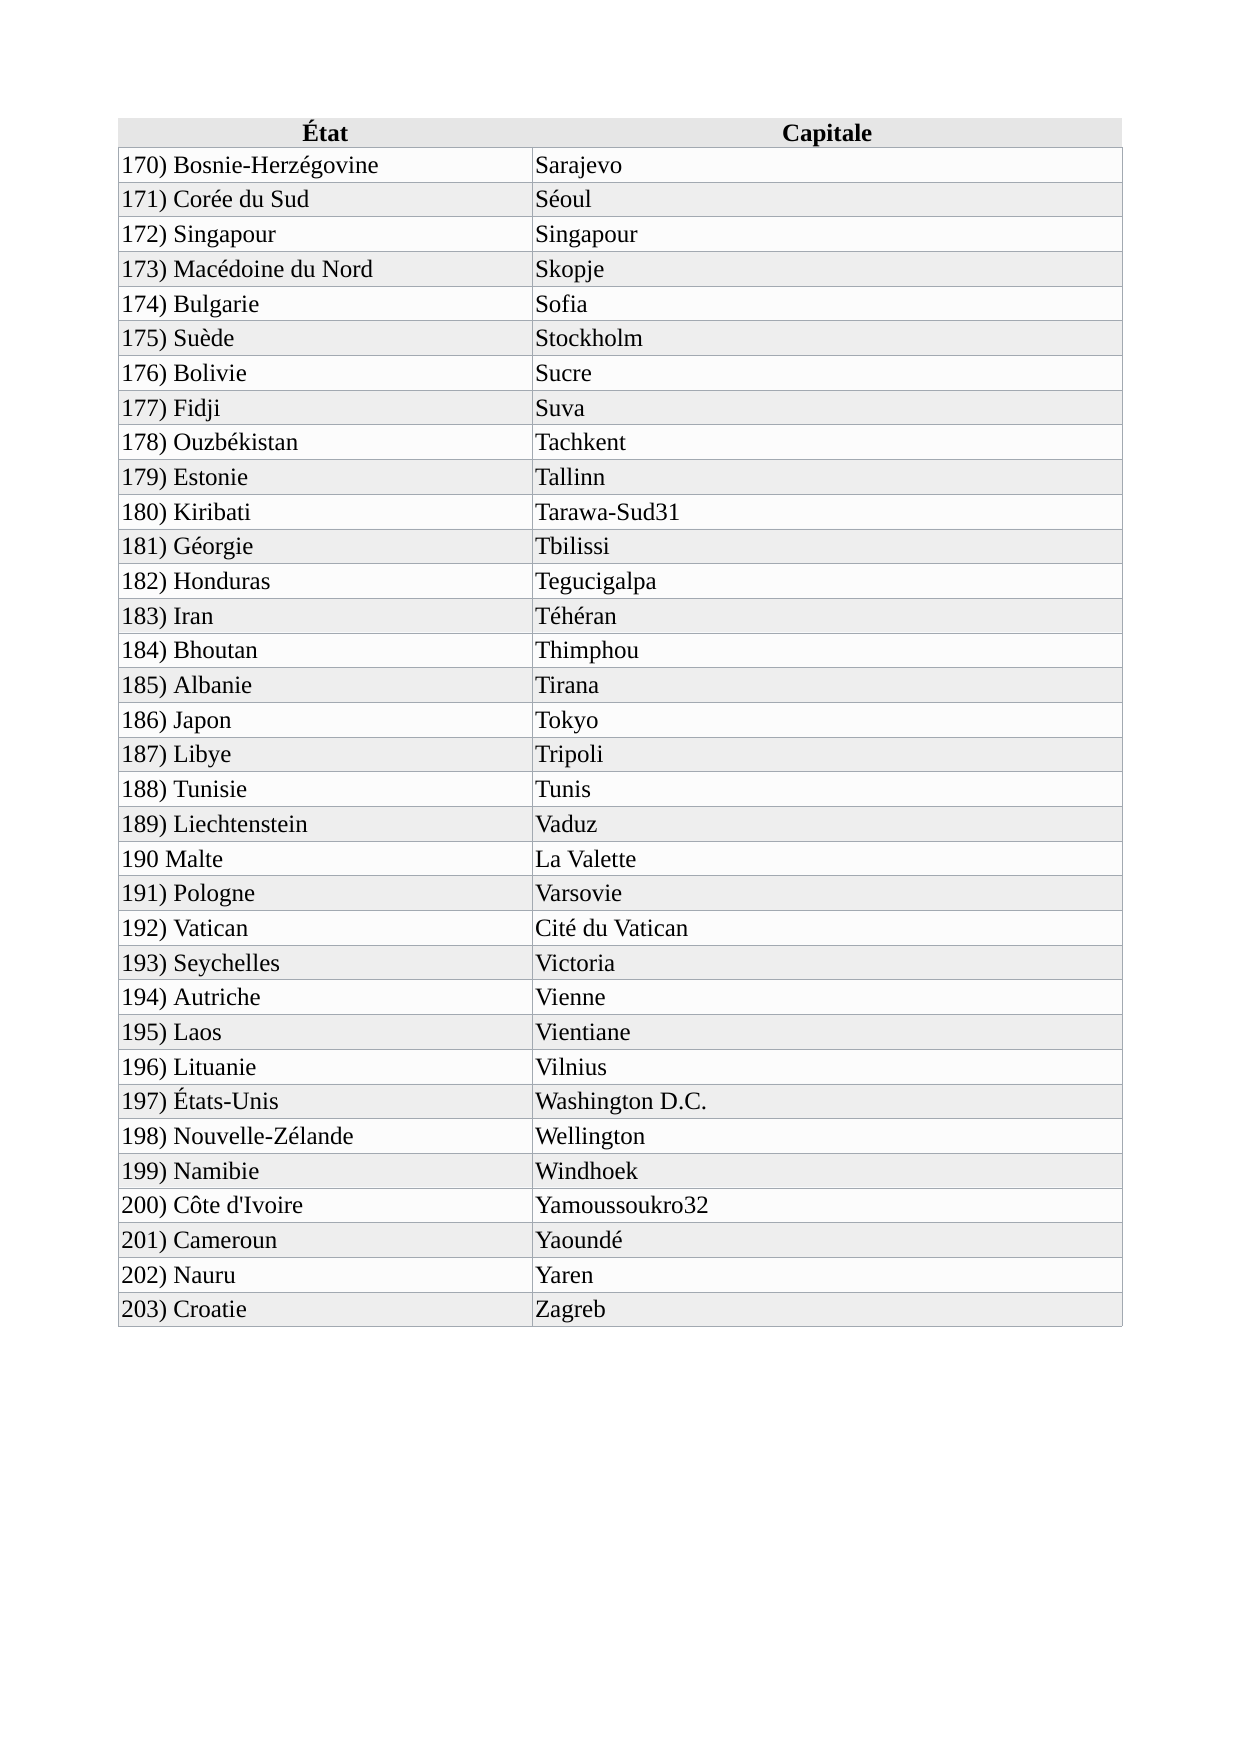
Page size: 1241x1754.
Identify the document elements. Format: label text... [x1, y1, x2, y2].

table_cell Stockholm [533, 321, 1122, 355]
table_cell Séoul [533, 183, 1122, 216]
table_cell 189) Liechtenstein [119, 807, 532, 841]
table_cell 175) Suède [119, 321, 532, 355]
table_cell Washington D.C. [533, 1085, 1122, 1118]
table_cell 200) Côte d'Ivoire [119, 1189, 532, 1222]
table_cell Tachkent [533, 425, 1122, 459]
table_cell Wellington [533, 1119, 1122, 1153]
table_cell 194) Autriche [119, 980, 532, 1014]
table_cell Tegucigalpa [533, 564, 1122, 598]
table_cell 173) Macédoine du Nord [119, 252, 532, 286]
table_cell Vientiane [533, 1015, 1122, 1049]
table_cell Skopje [533, 252, 1122, 286]
table_cell La Valette [533, 842, 1122, 875]
table_cell Singapour [533, 217, 1122, 251]
table_cell 193) Seychelles [119, 946, 532, 979]
table_cell 174) Bulgarie [119, 287, 532, 320]
table_cell 203) Croatie [119, 1293, 532, 1326]
table_cell Zagreb [533, 1293, 1122, 1326]
table_cell 188) Tunisie [119, 772, 532, 806]
table_cell 180) Kiribati [119, 495, 532, 528]
table_cell 192) Vatican [119, 911, 532, 945]
table_cell Vienne [533, 980, 1122, 1014]
table_cell Victoria [533, 946, 1122, 979]
table_cell Téhéran [533, 599, 1122, 632]
table_cell 182) Honduras [119, 564, 532, 598]
table_cell 178) Ouzbékistan [119, 425, 532, 459]
table_cell Yamoussoukro32 [533, 1189, 1122, 1222]
table_cell Windhoek [533, 1154, 1122, 1187]
table_cell Suva [533, 391, 1122, 424]
table_cell 185) Albanie [119, 668, 532, 702]
table_cell 191) Pologne [119, 876, 532, 910]
table_cell 170) Bosnie-Herzégovine [119, 148, 532, 182]
table_cell Yaren [533, 1258, 1122, 1292]
table_cell Vilnius [533, 1050, 1122, 1083]
table_header Capitale [532, 118, 1122, 147]
table_cell 198) Nouvelle-Zélande [119, 1119, 532, 1153]
table_cell 201) Cameroun [119, 1223, 532, 1257]
table_cell 202) Nauru [119, 1258, 532, 1292]
table_cell Cité du Vatican [533, 911, 1122, 945]
table_cell 195) Laos [119, 1015, 532, 1049]
table_cell Tirana [533, 668, 1122, 702]
table_cell Tripoli [533, 738, 1122, 771]
table_cell 176) Bolivie [119, 356, 532, 390]
table_cell Sofia [533, 287, 1122, 320]
table_cell 184) Bhoutan [119, 634, 532, 667]
table_cell Tallinn [533, 460, 1122, 494]
table_cell Tarawa-Sud31 [533, 495, 1122, 528]
table_cell 179) Estonie [119, 460, 532, 494]
table_cell Sarajevo [533, 148, 1122, 182]
table_cell 190 Malte [119, 842, 532, 875]
table_header État [118, 118, 532, 147]
table_cell Tbilissi [533, 530, 1122, 563]
table_cell 196) Lituanie [119, 1050, 532, 1083]
table_cell 187) Libye [119, 738, 532, 771]
table_cell 199) Namibie [119, 1154, 532, 1187]
table_cell 181) Géorgie [119, 530, 532, 563]
table_cell 183) Iran [119, 599, 532, 632]
table_cell Varsovie [533, 876, 1122, 910]
table_cell Yaoundé [533, 1223, 1122, 1257]
table_cell Tunis [533, 772, 1122, 806]
table_cell Thimphou [533, 634, 1122, 667]
table_cell 172) Singapour [119, 217, 532, 251]
table_cell Tokyo [533, 703, 1122, 737]
table_cell Vaduz [533, 807, 1122, 841]
table_cell 171) Corée du Sud [119, 183, 532, 216]
table_cell 197) États-Unis [119, 1085, 532, 1118]
table_cell 177) Fidji [119, 391, 532, 424]
table_cell Sucre [533, 356, 1122, 390]
table_cell 186) Japon [119, 703, 532, 737]
